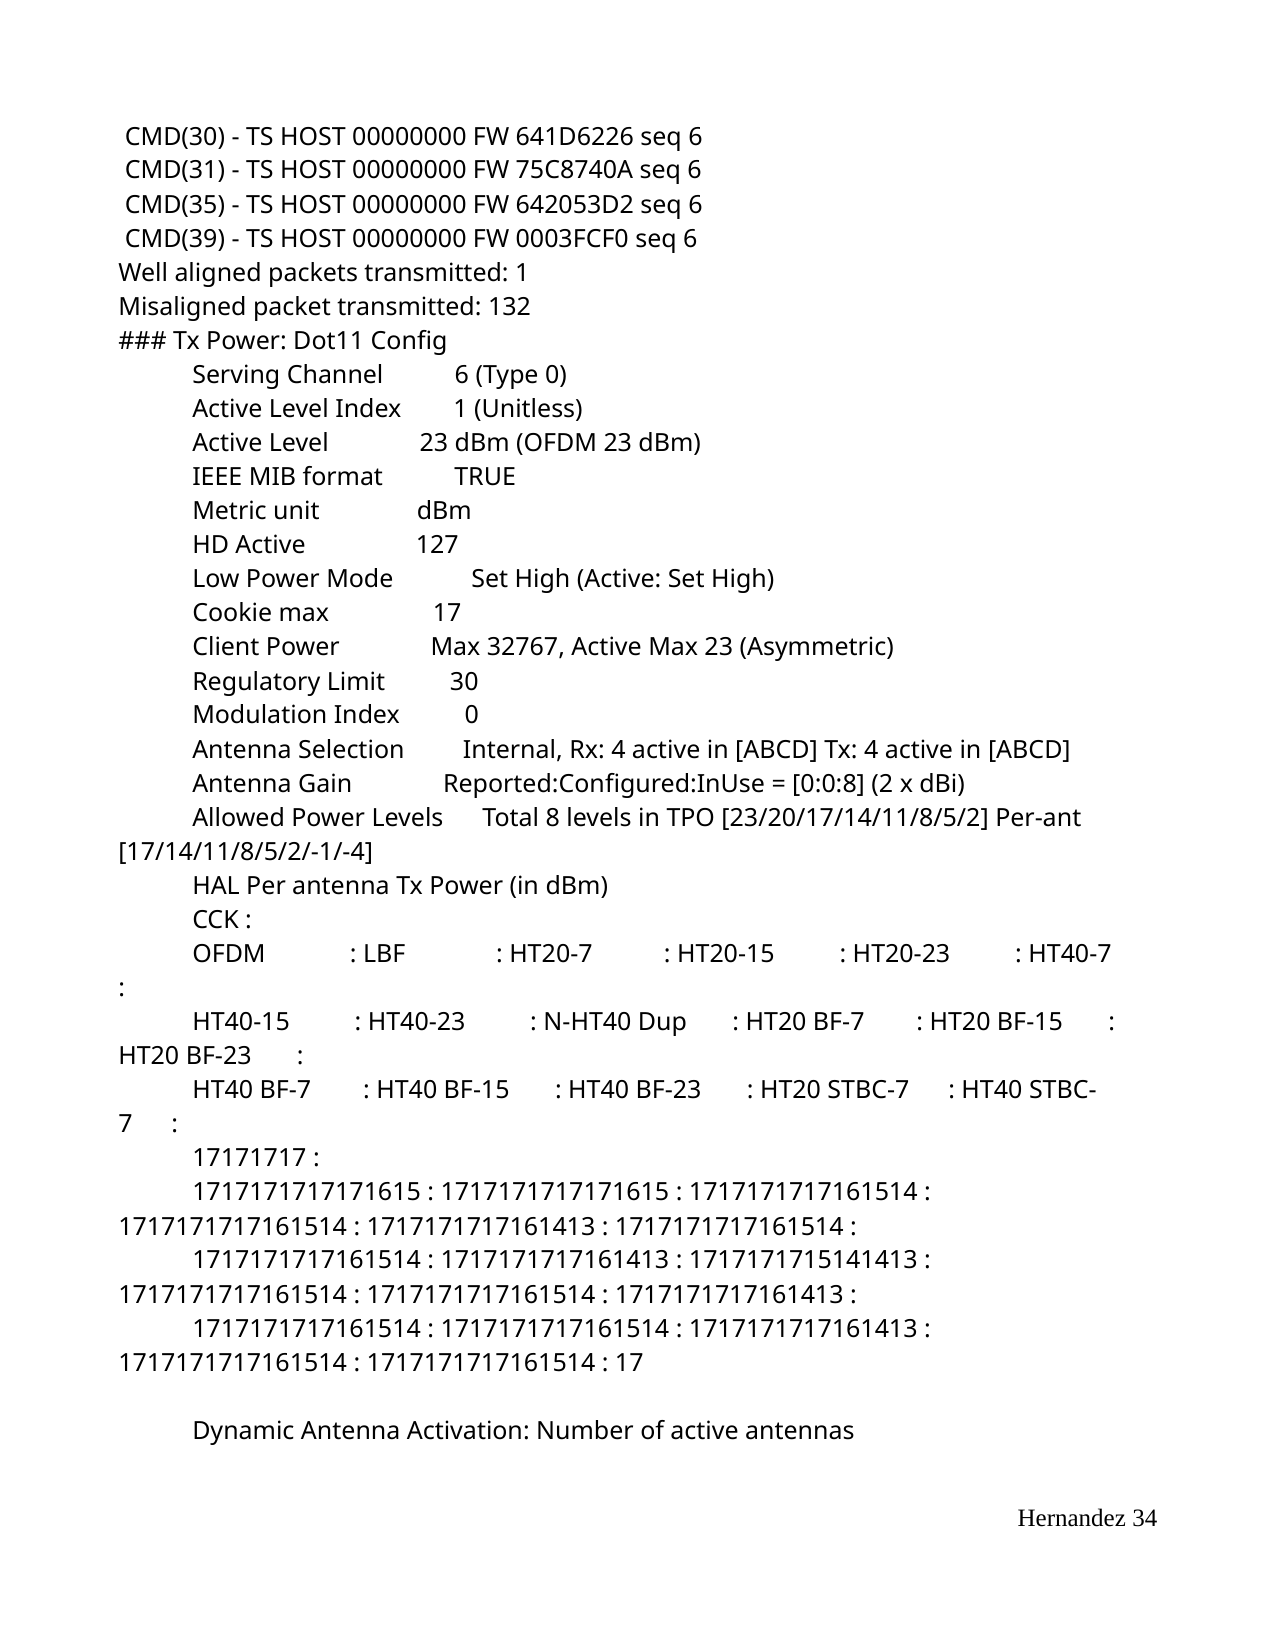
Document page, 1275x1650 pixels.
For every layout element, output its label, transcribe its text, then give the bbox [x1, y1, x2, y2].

text Cookie max 17 [118, 595, 1157, 629]
text Allowed Power Levels Total 8 levels in TPO [23/20/17/14/11/8/5/2] Per-ant [17/14/11/8/5/2/-1/-4] [118, 799, 1157, 867]
text ### Tx Power: Dot11 Config [118, 322, 1157, 357]
text Serving Channel 6 (Type 0) [118, 357, 1157, 391]
text Dynamic Antenna Activation: Number of active antennas [118, 1412, 1157, 1447]
text CCK : [118, 902, 1157, 936]
text Client Power Max 32767, Active Max 23 (Asymmetric) [118, 629, 1157, 663]
text Misaligned packet transmitted: 132 [118, 288, 1157, 322]
text 1717171717171615 : 1717171717171615 : 1717171717161514 : 1717171717161514 : 1717171717161413 : 1717171717161514 : [118, 1174, 1157, 1242]
text OFDM : LBF : HT20-7 : HT20-15 : HT20-23 : HT40-7 : [118, 936, 1157, 1004]
text Regulatory Limit 30 [118, 663, 1157, 697]
text Well aligned packets transmitted: 1 [118, 254, 1157, 288]
text HT40-15 : HT40-23 : N-HT40 Dup : HT20 BF-7 : HT20 BF-15 : HT20 BF-23 : [118, 1004, 1157, 1072]
text HT40 BF-7 : HT40 BF-15 : HT40 BF-23 : HT20 STBC-7 : HT40 STBC-7 : [118, 1072, 1157, 1140]
text HAL Per antenna Tx Power (in dBm) [118, 867, 1157, 902]
text Metric unit dBm [118, 493, 1157, 527]
text 1717171717161514 : 1717171717161413 : 1717171715141413 : 1717171717161514 : 1717171717161514 : 1717171717161413 : [118, 1242, 1157, 1310]
text Antenna Selection Internal, Rx: 4 active in [ABCD] Tx: 4 active in [ABCD] [118, 731, 1157, 765]
text IEEE MIB format TRUE [118, 459, 1157, 493]
text CMD(31) - TS HOST 00000000 FW 75C8740A seq 6 [118, 152, 1157, 186]
text 1717171717161514 : 1717171717161514 : 1717171717161413 : 1717171717161514 : 1717171717161514 : 17 [118, 1310, 1157, 1378]
text CMD(39) - TS HOST 00000000 FW 0003FCF0 seq 6 [118, 220, 1157, 254]
text CMD(35) - TS HOST 00000000 FW 642053D2 seq 6 [118, 186, 1157, 220]
text CMD(30) - TS HOST 00000000 FW 641D6226 seq 6 [118, 118, 1157, 152]
text Low Power Mode Set High (Active: Set High) [118, 561, 1157, 595]
text 17171717 : [118, 1140, 1157, 1174]
text Active Level 23 dBm (OFDM 23 dBm) [118, 425, 1157, 459]
text HD Active 127 [118, 527, 1157, 561]
text Active Level Index 1 (Unitless) [118, 391, 1157, 425]
text Modulation Index 0 [118, 697, 1157, 731]
text Antenna Gain Reported:Configured:InUse = [0:0:8] (2 x dBi) [118, 765, 1157, 799]
